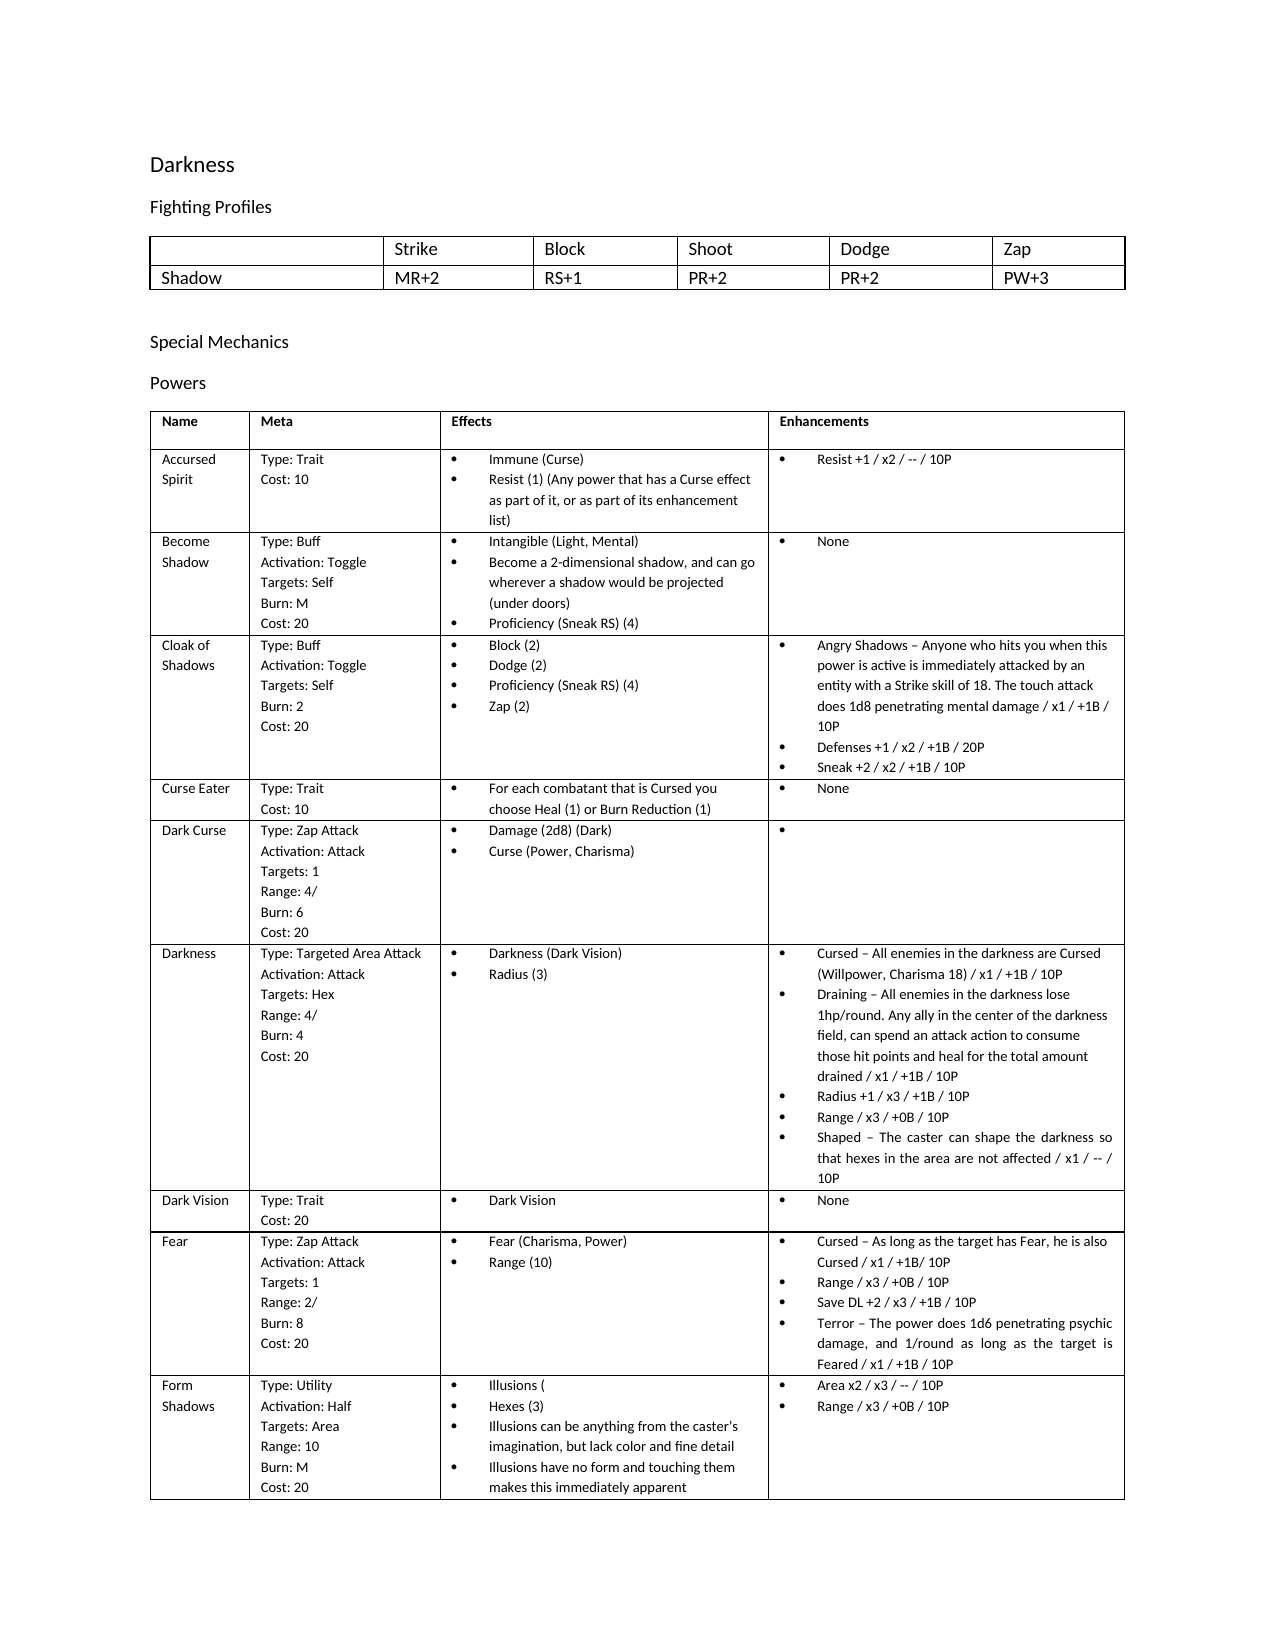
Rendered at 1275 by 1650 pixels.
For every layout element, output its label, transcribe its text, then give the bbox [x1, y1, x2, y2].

table_cell RS+1 [534, 266, 677, 289]
table_cell Damage (2d8) (Dark) Curse (Power, Charisma) [441, 821, 768, 944]
table_cell Cursed – All enemies in the darkness are Cursed (Willpower, Charisma 18) / x1 / +1B / 10P Draining – All enemies in the darkness lose 1hp/round. Any ally in the center of the darkness field, can spend an attack action to consume those hit points and heal for the total amount drained / x1 / +1B / 10P Radius +1 / x3 / +1B / 10P Range / x3 / +0B / 10P Shaped – The caster can shape the darkness so that hexes in the area are not affected / x1 / -- / 10P [769, 945, 1124, 1190]
table_cell Darkness [151, 945, 249, 1190]
table_cell Type: Trait Cost: 10 [250, 780, 440, 820]
table_cell PR+2 [678, 266, 829, 289]
table_cell None [769, 1191, 1124, 1231]
table_cell Type: Trait Cost: 20 [250, 1191, 440, 1231]
table_header [151, 237, 383, 265]
table_cell Intangible (Light, Mental) Become a 2-dimensional shadow, and can go wherever a shadow would be projected (under doors) Proficiency (Sneak RS) (4) [441, 533, 768, 635]
table_header Enhancements [769, 412, 1124, 449]
table_cell Block (2) Dodge (2) Proficiency (Sneak RS) (4) Zap (2) [441, 636, 768, 778]
table_cell Angry Shadows – Anyone who hits you when this power is active is immediately attacked by an entity with a Strike skill of 18. The touch attack does 1d8 penetrating mental damage / x1 / +1B / 10P Defenses +1 / x2 / +1B / 20P Sneak +2 / x2 / +1B / 10P [769, 636, 1124, 778]
table_cell Area x2 / x3 / -- / 10P Range / x3 / +0B / 10P [769, 1376, 1124, 1499]
table_header Shoot [678, 237, 829, 265]
table_cell Become Shadow [151, 533, 249, 635]
table_header Effects [441, 412, 768, 449]
table_cell PR+2 [830, 266, 992, 289]
table_cell Accursed Spirit [151, 450, 249, 532]
table_cell Type: Zap Attack Activation: Attack Targets: 1 Range: 4/ Burn: 6 Cost: 20 [250, 821, 440, 944]
table_cell Form Shadows [151, 1376, 249, 1499]
table_cell Darkness (Dark Vision) Radius (3) [441, 945, 768, 1190]
table_header Dodge [830, 237, 992, 265]
table_cell For each combatant that is Cursed you choose Heal (1) or Burn Reduction (1) [441, 780, 768, 820]
table_cell [769, 821, 1124, 944]
table_cell PW+3 [993, 266, 1124, 289]
table_cell None [769, 533, 1124, 635]
text Special Mechanics [150, 331, 1125, 353]
table_cell Type: Targeted Area Attack Activation: Attack Targets: Hex Range: 4/ Burn: 4 Cost: 20 [250, 945, 440, 1190]
table_cell Cursed – As long as the target has Fear, he is also Cursed / x1 / +1B/ 10P Range / x3 / +0B / 10P Save DL +2 / x3 / +1B / 10P Terror – The power does 1d6 penetrating psychic damage, and 1/round as long as the target is Feared / x1 / +1B / 10P [769, 1233, 1124, 1375]
table_cell Immune (Curse) Resist (1) (Any power that has a Curse effect as part of it, or as part of its enhancement list) [441, 450, 768, 532]
table_cell Type: Utility Activation: Half Targets: Area Range: 10 Burn: M Cost: 20 [250, 1376, 440, 1499]
table_cell None [769, 780, 1124, 820]
table_cell Shadow [151, 266, 383, 289]
table_cell Type: Zap Attack Activation: Attack Targets: 1 Range: 2/ Burn: 8 Cost: 20 [250, 1233, 440, 1375]
table_cell MR+2 [384, 266, 533, 289]
table_cell Dark Vision [151, 1191, 249, 1231]
table_cell Type: Buff Activation: Toggle Targets: Self Burn: 2 Cost: 20 [250, 636, 440, 778]
table_header Name [151, 412, 249, 449]
table_cell Dark Curse [151, 821, 249, 944]
table_cell Dark Vision [441, 1191, 768, 1231]
table_header Meta [250, 412, 440, 449]
text Darkness [150, 150, 1125, 178]
table_cell Type: Buff Activation: Toggle Targets: Self Burn: M Cost: 20 [250, 533, 440, 635]
table_cell Type: Trait Cost: 10 [250, 450, 440, 532]
table_cell Curse Eater [151, 780, 249, 820]
table_cell Cloak of Shadows [151, 636, 249, 778]
table_header Zap [993, 237, 1124, 265]
table_cell Fear [151, 1233, 249, 1375]
table_cell Resist +1 / x2 / -- / 10P [769, 450, 1124, 532]
table_header Block [534, 237, 677, 265]
table_header Strike [384, 237, 533, 265]
table_cell Illusions ( Hexes (3) Illusions can be anything from the caster’s imagination, but lack color and fine detail Illusions have no form and touching them makes this immediately apparent Negated By (Wit) In lighted areas, save at +6 [441, 1376, 768, 1499]
table_cell Fear (Charisma, Power) Range (10) [441, 1233, 768, 1375]
text Powers [150, 371, 1125, 394]
text Fighting Profiles [150, 196, 1125, 218]
